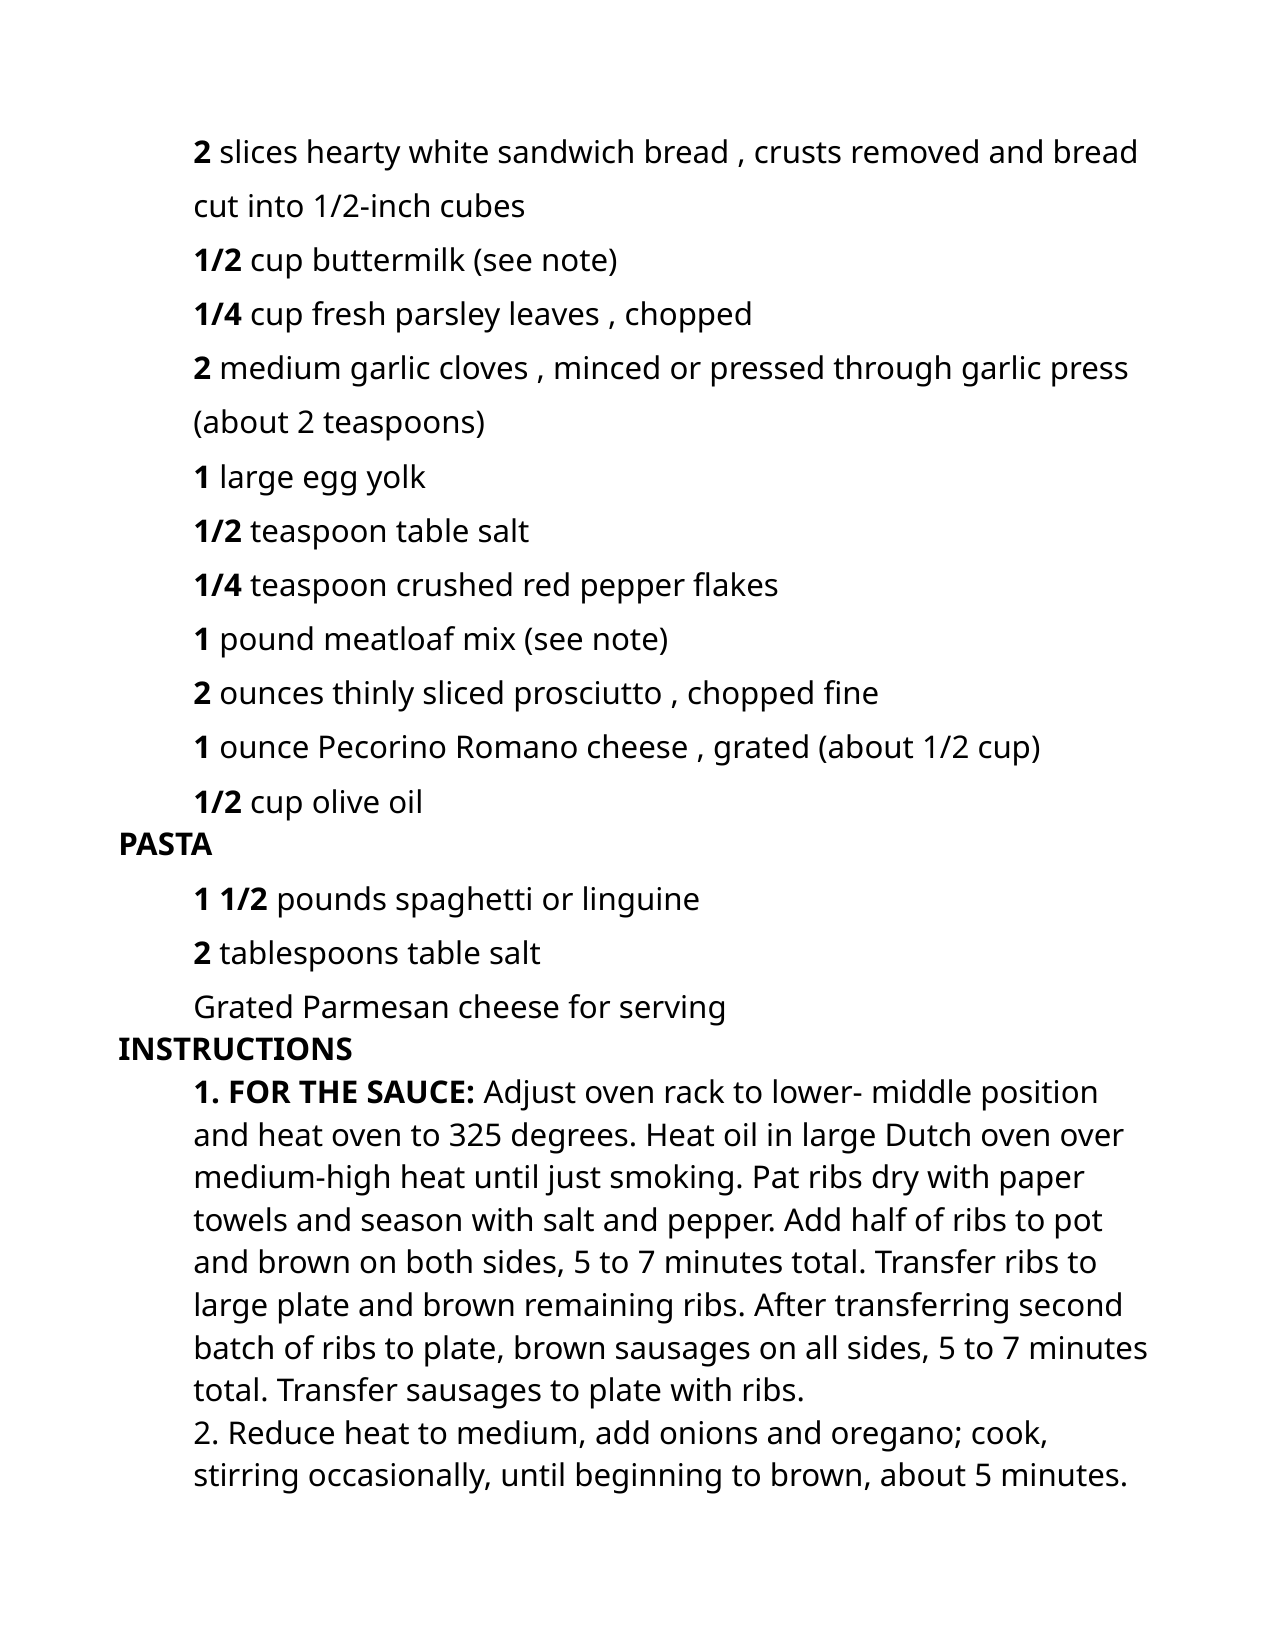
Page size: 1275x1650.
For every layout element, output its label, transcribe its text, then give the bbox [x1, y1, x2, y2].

text 2 slices hearty white sandwich bread , crusts removed and bread cut into 1/2-inch cubes [118, 118, 1157, 226]
text 2. Reduce heat to medium, add onions and oregano; cook, stirring occasionally, until beginning to brown, about 5 minutes. [118, 1411, 1157, 1496]
text 1/2 cup olive oil [118, 768, 1157, 822]
text PASTA [118, 822, 1157, 865]
text 1/4 cup fresh parsley leaves , chopped [118, 281, 1157, 335]
text 1 large egg yolk [118, 443, 1157, 497]
text 1 ounce Pecorino Romano cheese , grated (about 1/2 cup) [118, 714, 1157, 768]
text 2 tablespoons table salt [118, 919, 1157, 973]
text 1/2 teaspoon table salt [118, 497, 1157, 551]
text INSTRUCTIONS [118, 1027, 1157, 1070]
text 1/4 teaspoon crushed red pepper flakes [118, 551, 1157, 606]
text 2 ounces thinly sliced prosciutto , chopped fine [118, 660, 1157, 714]
text 1 1/2 pounds spaghetti or linguine [118, 865, 1157, 919]
text 2 medium garlic cloves , minced or pressed through garlic press (about 2 teaspoons) [118, 335, 1157, 443]
text 1. FOR THE SAUCE: Adjust oven rack to lower- middle position and heat oven to 325 degrees. Heat oil in large Dutch oven over medium-high heat until just smoking. Pat ribs dry with paper towels and season with salt and pepper. Add half of ribs to pot and brown on both sides, 5 to 7 minutes total. Transfer ribs to large plate and brown remaining ribs. After transferring second batch of ribs to plate, brown sausages on all sides, 5 to 7 minutes total. Transfer sausages to plate with ribs. [118, 1070, 1157, 1411]
text 1 pound meatloaf mix (see note) [118, 606, 1157, 660]
text Grated Parmesan cheese for serving [118, 973, 1157, 1027]
text 1/2 cup buttermilk (see note) [118, 226, 1157, 281]
